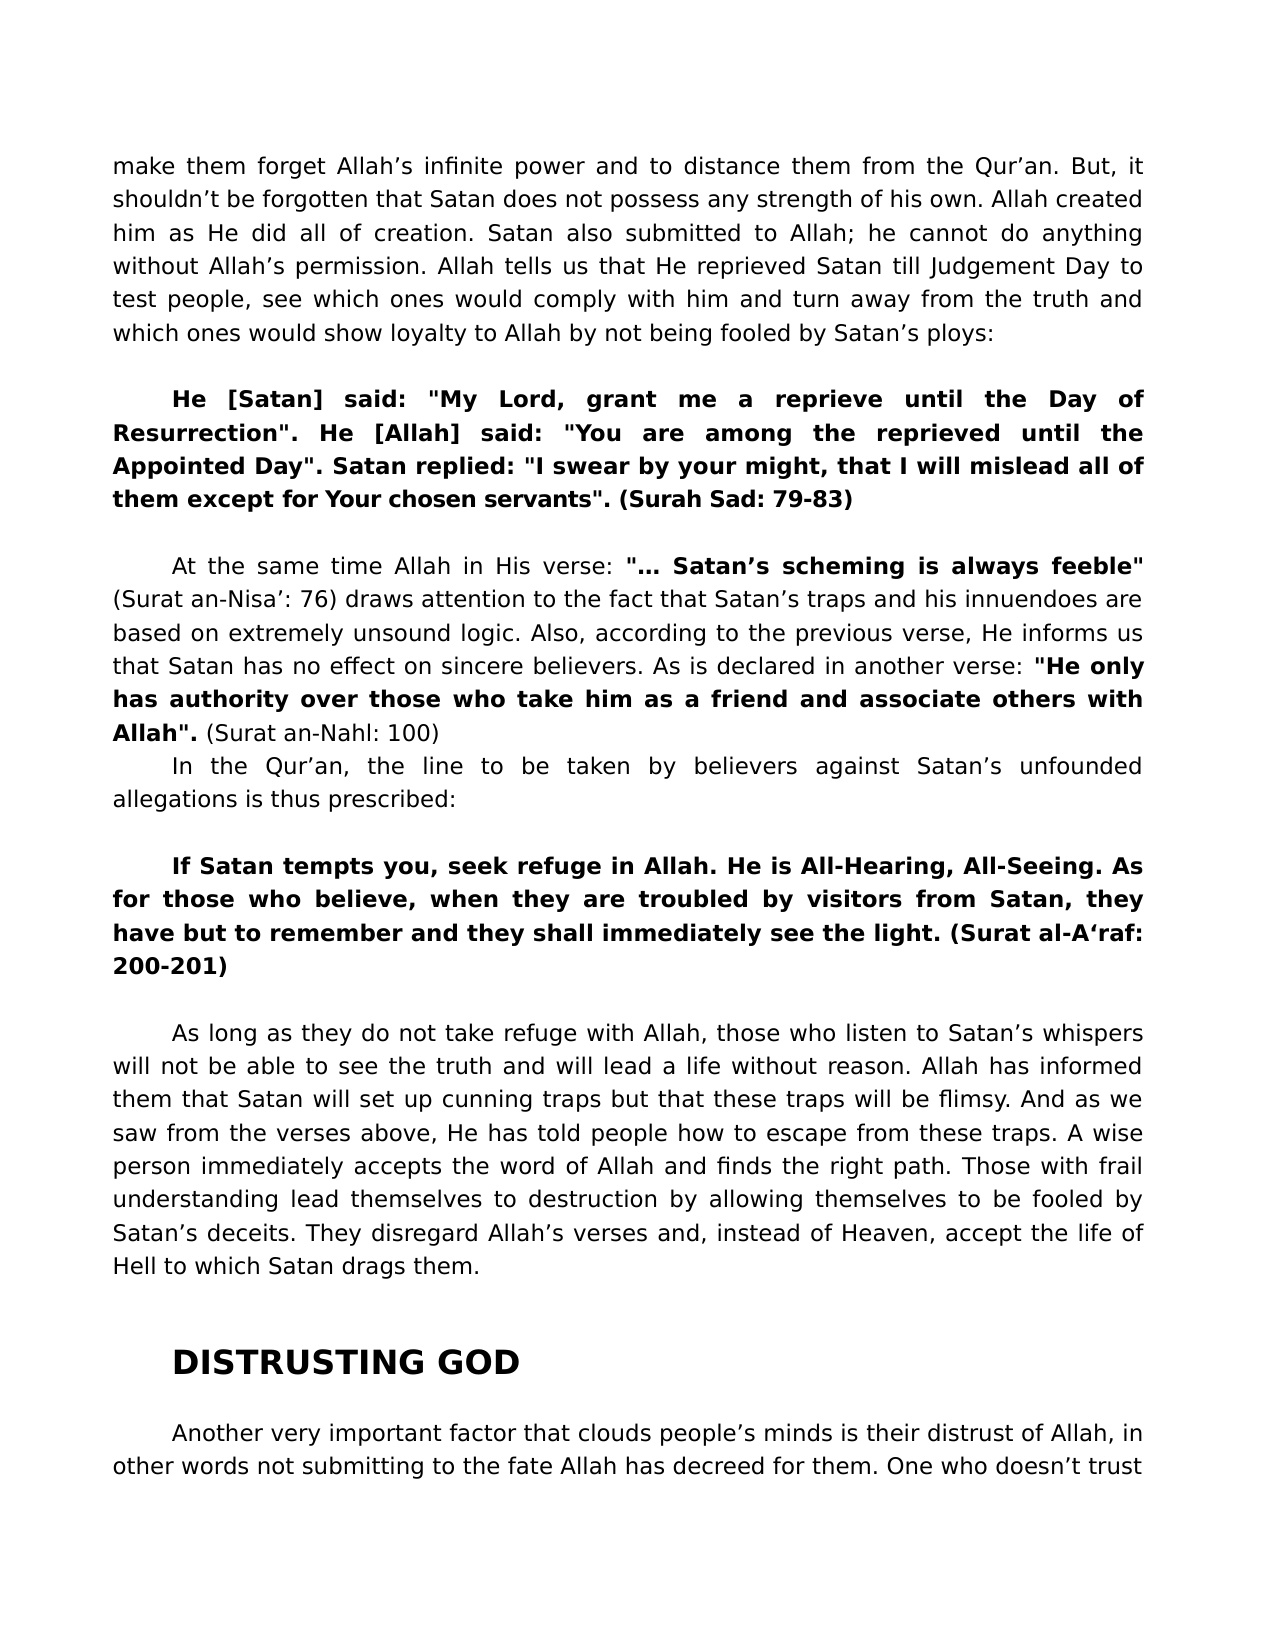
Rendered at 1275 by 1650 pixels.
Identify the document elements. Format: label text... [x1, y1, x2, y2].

text Another very important factor that clouds people’s minds is their distrust of Allah, in other words not submitting to the fate Allah has decreed for them. One who doesn’t trust [112, 1414, 1145, 1481]
text DISTRUSTING GOD [112, 1348, 1145, 1381]
text At the same time Allah in His verse: "… Satan’s scheming is always feeble" (Surat an-Nisa’: 76) draws attention to the fact that Satan’s traps and his innuendoes are based on extremely unsound logic. Also, according to the previous verse, He informs us that Satan has no effect on sincere believers. As is declared in another verse: "He only has authority over those who take him as a friend and associate others with Allah". (Surat an-Nahl: 100) [112, 548, 1145, 748]
text If Satan tempts you, seek refuge in Allah. He is All-Hearing, All-Seeing. As for those who believe, when they are troubled by visitors from Satan, they have but to remember and they shall immediately see the light. (Surat al-A‘raf: 200-201) [112, 848, 1145, 981]
text make them forget Allah’s infinite power and to distance them from the Qur’an. But, it shouldn’t be forgotten that Satan does not possess any strength of his own. Allah created him as He did all of creation. Satan also submitted to Allah; he cannot do anything without Allah’s permission. Allah tells us that He reprieved Satan till Judgement Day to test people, see which ones would comply with him and turn away from the truth and which ones would show loyalty to Allah by not being fooled by Satan’s ploys: [112, 148, 1145, 348]
text As long as they do not take refuge with Allah, those who listen to Satan’s whispers will not be able to see the truth and will lead a life without reason. Allah has informed them that Satan will set up cunning traps but that these traps will be flimsy. And as we saw from the verses above, He has told people how to escape from these traps. A wise person immediately accepts the word of Allah and finds the right path. Those with frail understanding lead themselves to destruction by allowing themselves to be fooled by Satan’s deceits. They disregard Allah’s verses and, instead of Heaven, accept the life of Hell to which Satan drags them. [112, 1014, 1145, 1281]
text In the Qur’an, the line to be taken by believers against Satan’s unfounded allegations is thus prescribed: [112, 748, 1145, 814]
text He [Satan] said: "My Lord, grant me a reprieve until the Day of Resurrection". He [Allah] said: "You are among the reprieved until the Appointed Day". Satan replied: "I swear by your might, that I will mislead all of them except for Your chosen servants". (Surah Sad: 79-83) [112, 381, 1145, 514]
